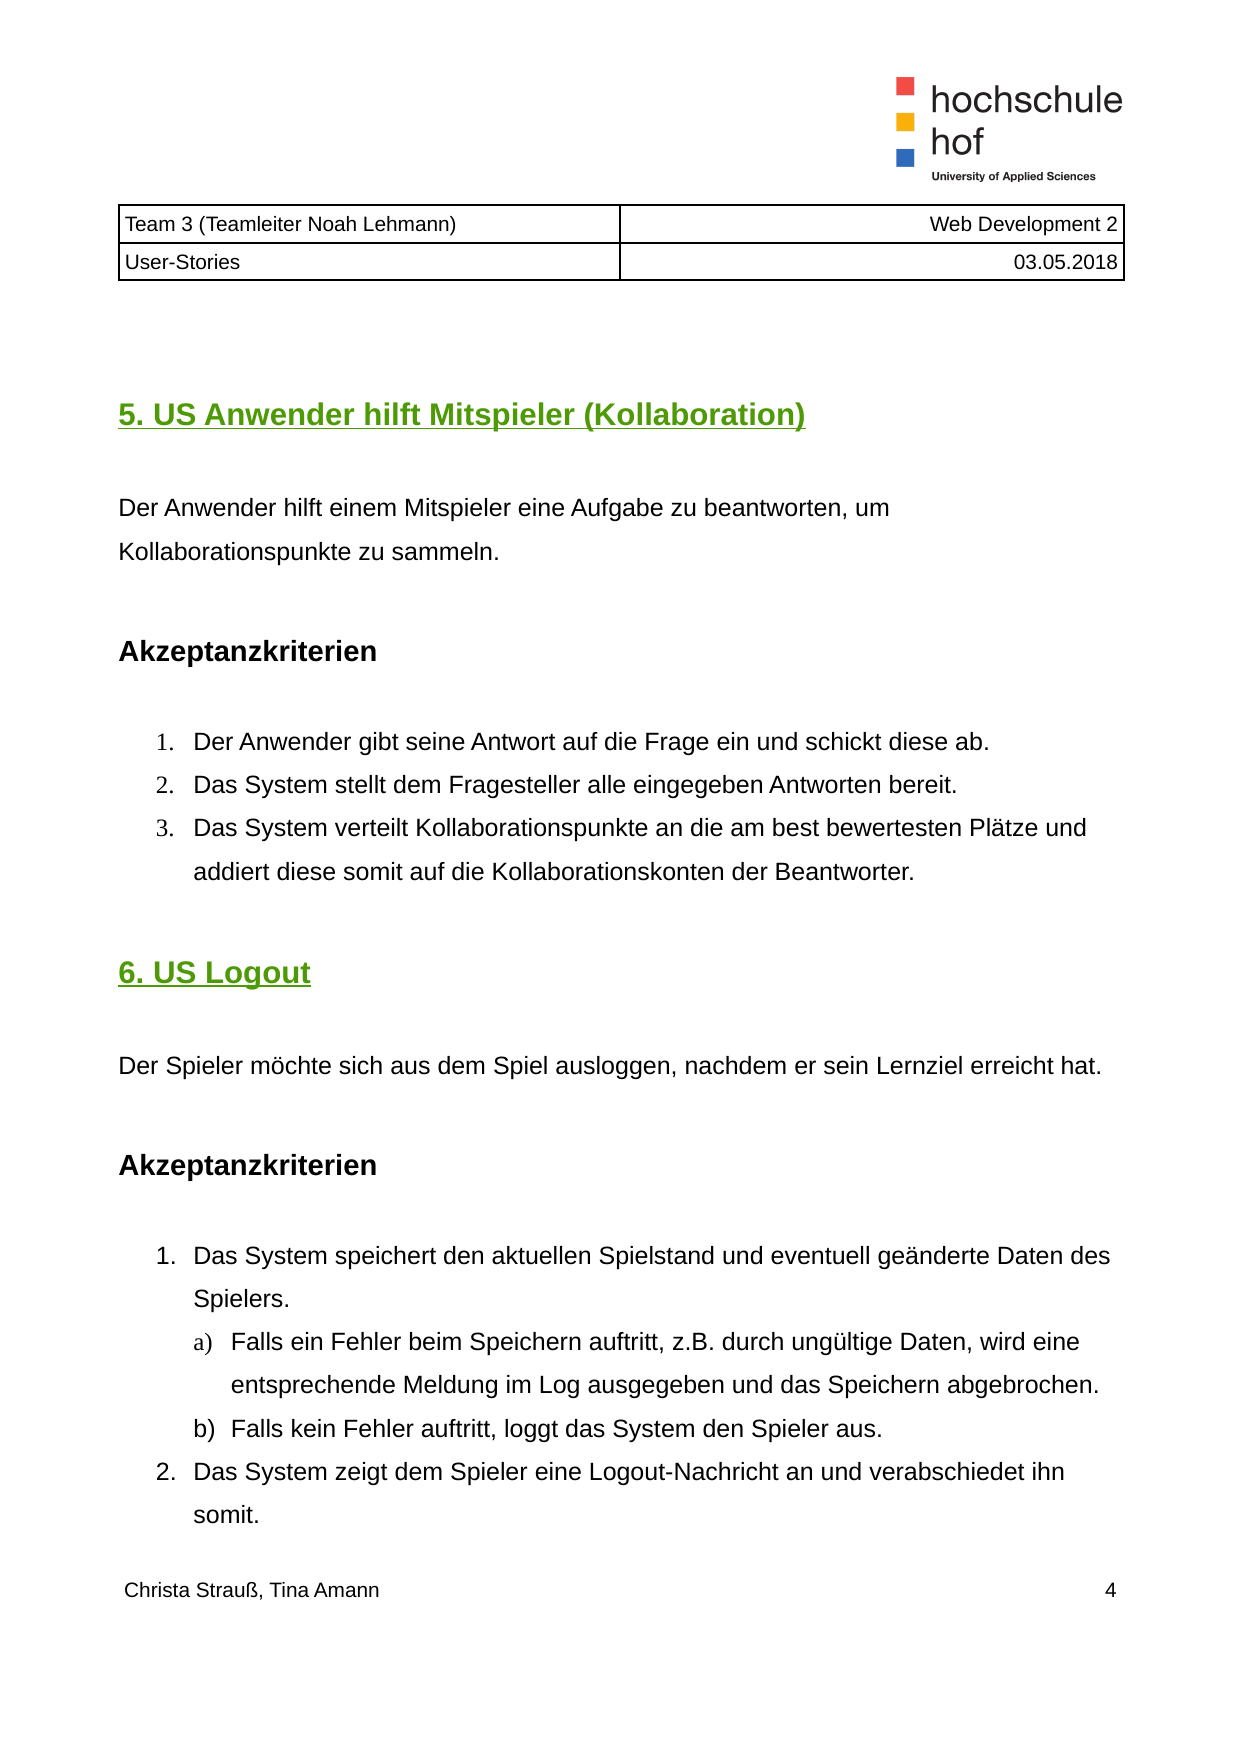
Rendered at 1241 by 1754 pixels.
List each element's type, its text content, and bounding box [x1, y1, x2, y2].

picture [896, 77, 1122, 182]
list Das System speichert den aktuellen Spielstand und eventuell geänderte Daten des Spielers. [156, 1241, 1122, 1313]
list Das System verteilt Kollaborationspunkte an die am best bewertesten Plätze und addiert diese somit auf die Kollaborationskonten der Beantworter. [156, 813, 1122, 885]
text Der Anwender hilft einem Mitspieler eine Aufgabe zu beantworten, um Kollaborationspunkte zu sammeln. [118, 493, 1122, 565]
text 5. US Anwender hilft Mitspieler (Kollaboration) [118, 396, 1122, 432]
list Der Anwender gibt seine Antwort auf die Frage ein und schickt diese ab. [156, 727, 1122, 756]
list Das System zeigt dem Spieler eine Logout-Nachricht an und verabschiedet ihn somit. [156, 1457, 1122, 1529]
list Falls ein Fehler beim Speichern auftritt, z.B. durch ungültige Daten, wird eine entsprechende Meldung im Log ausgegeben und das Speichern abgebrochen. [193, 1327, 1122, 1399]
list Das System stellt dem Fragesteller alle eingegeben Antworten bereit. [156, 770, 1122, 799]
text Der Spieler möchte sich aus dem Spiel ausloggen, nachdem er sein Lernziel erreicht hat. [118, 1051, 1122, 1079]
text Akzeptanzkriterien [118, 1148, 1122, 1181]
list Falls kein Fehler auftritt, loggt das System den Spieler aus. [193, 1414, 1122, 1442]
text Akzeptanzkriterien [118, 633, 1122, 667]
text 6. US Logout [118, 954, 1122, 989]
